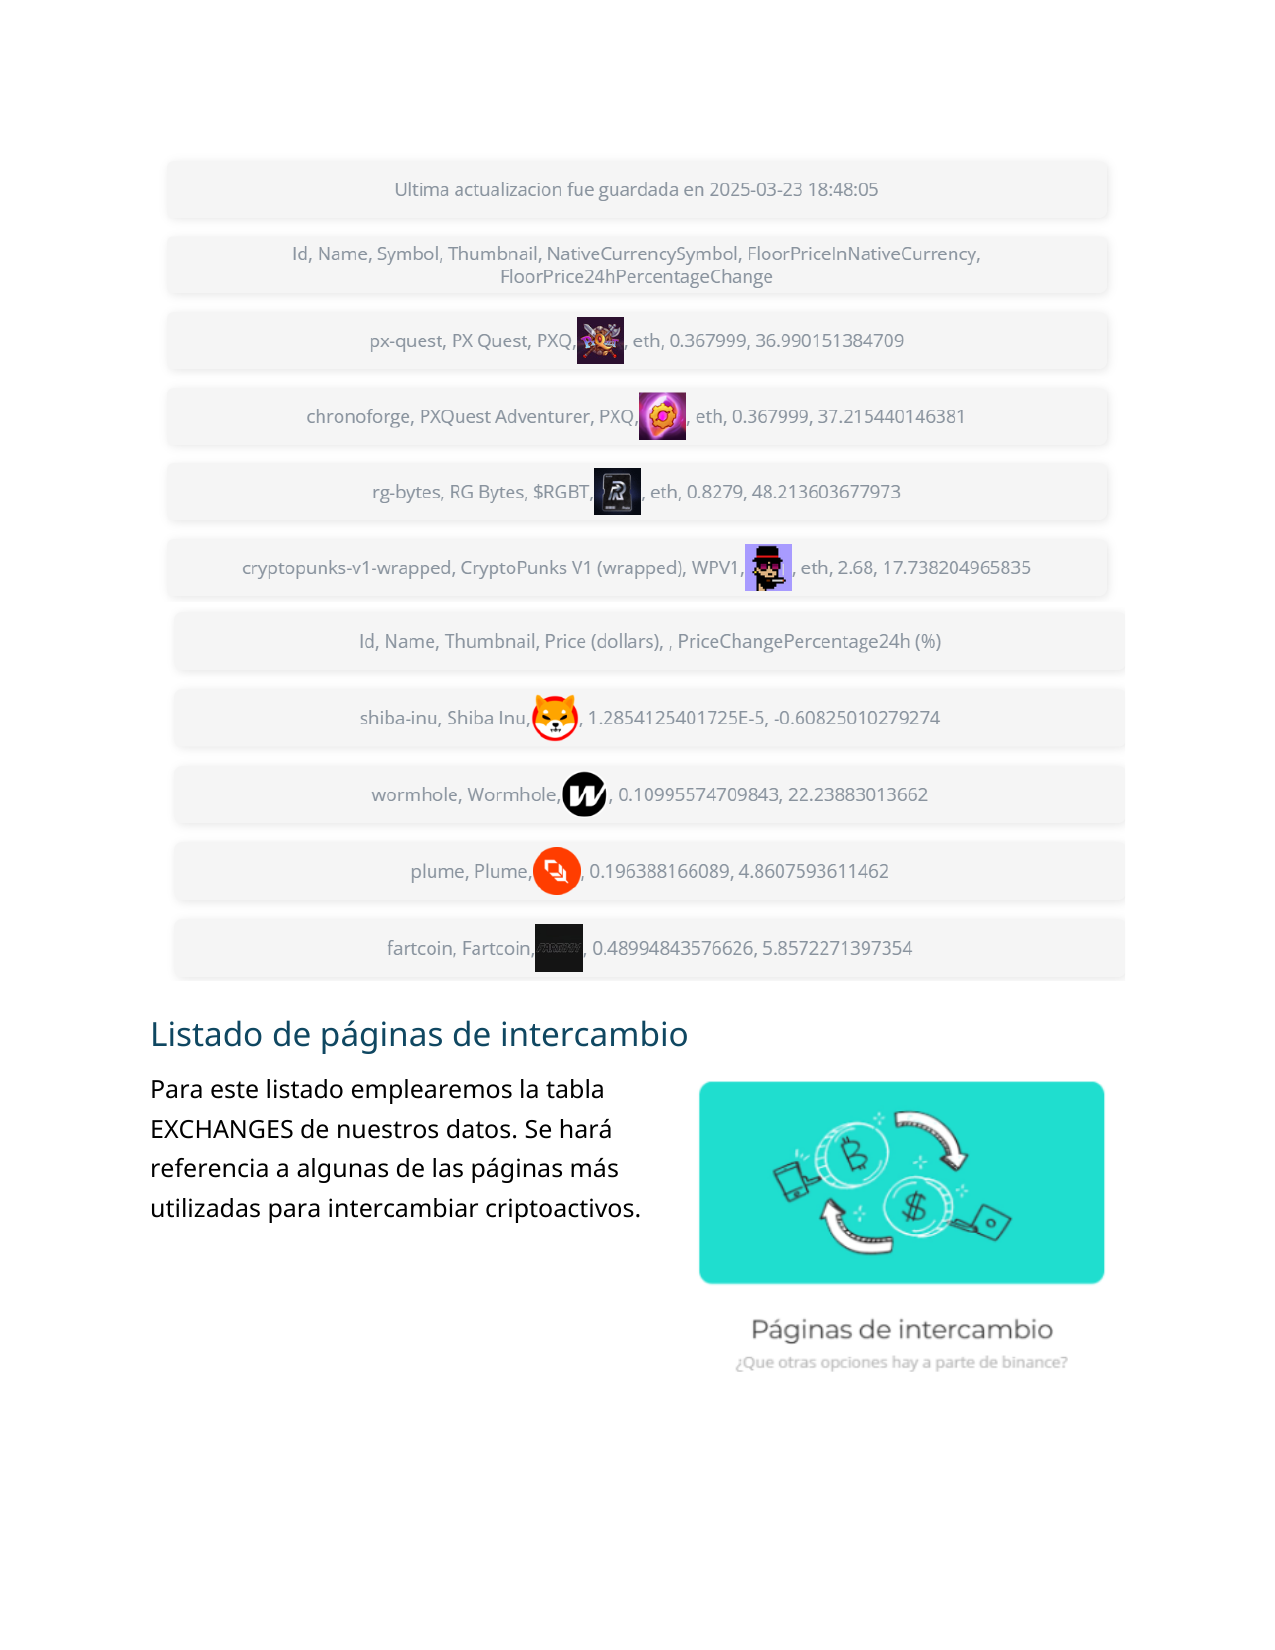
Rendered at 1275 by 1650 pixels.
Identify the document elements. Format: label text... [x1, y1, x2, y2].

subtitle Listado de páginas de intercambio [150, 1011, 1125, 1056]
text Para este listado emplearemos la tabla EXCHANGES de nuestros datos. Se hará referencia a algunas de las páginas más utilizadas para intercambiar criptoactivos. [150, 1072, 686, 1224]
